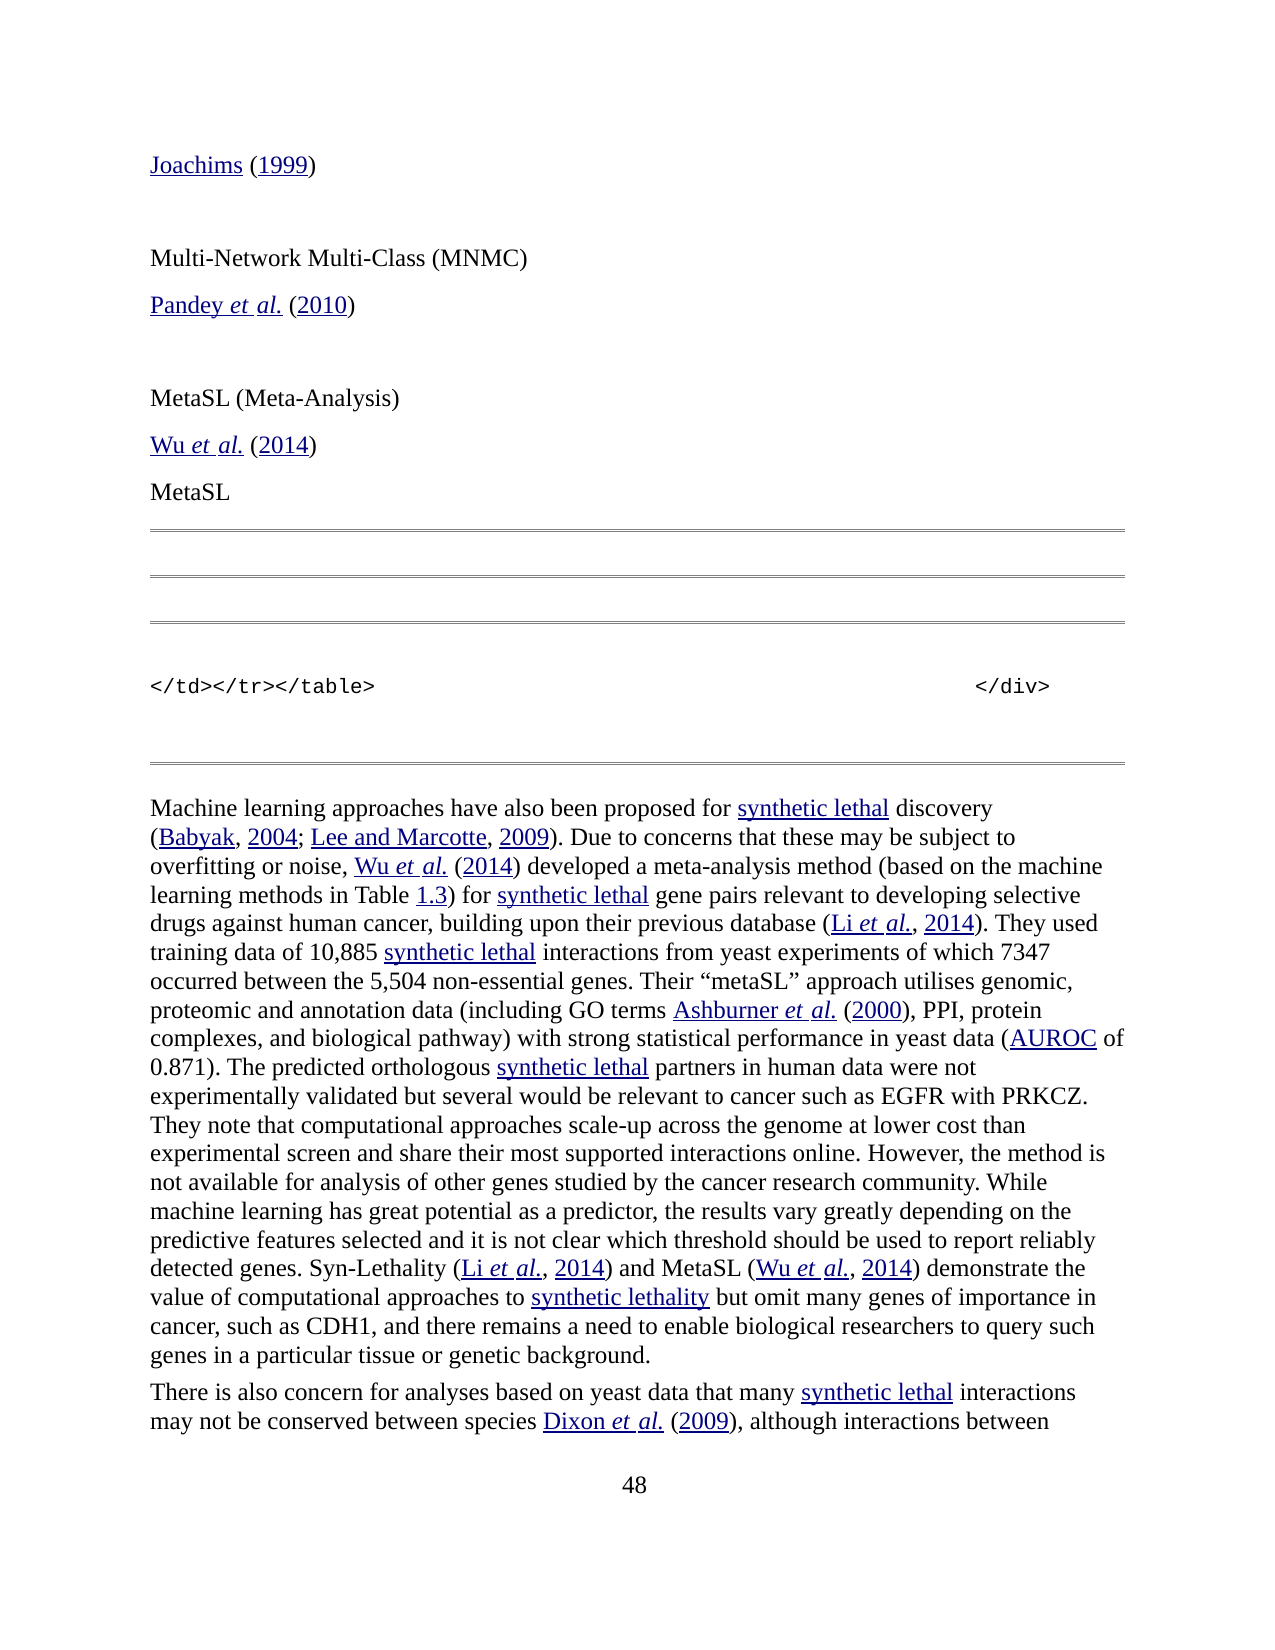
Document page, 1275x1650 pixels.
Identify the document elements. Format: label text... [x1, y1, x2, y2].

text Pandey et al. (2010) [150, 290, 1125, 319]
text Joachims (1999) [150, 150, 1125, 179]
text There is also concern for analyses based on yeast data that many synthetic lethal interactions may not be conserved between species Dixon et al. (2009), although interactions between [150, 1377, 1125, 1435]
text MetaSL (Meta-Analysis) [150, 383, 1125, 412]
text Multi-Network Multi-Class (MNMC) [150, 243, 1125, 272]
text MetaSL [150, 477, 1125, 505]
text Machine learning approaches have also been proposed for synthetic lethal discovery (Babyak, 2004; Lee and Marcotte, 2009). Due to concerns that these may be subject to overfitting or noise, Wu et al. (2014) developed a meta-analysis method (based on the machine learning methods in Table 1.3) for synthetic lethal gene pairs relevant to developing selective drugs against human cancer, building upon their previous database (Li et al., 2014). They used training data of 10,885 synthetic lethal interactions from yeast experiments of which 7347 occurred between the 5,504 non-essential genes. Their “metaSL” approach utilises genomic, proteomic and annotation data (including GO terms Ashburner et al. (2000), PPI, protein complexes, and biological pathway) with strong statistical performance in yeast data (AUROC of 0.871). The predicted orthologous synthetic lethal partners in human data were not experimentally validated but several would be relevant to cancer such as EGFR with PRKCZ. They note that computational approaches scale-up across the genome at lower cost than experimental screen and share their most supported interactions online. However, the method is not available for analysis of other genes studied by the cancer research community. While machine learning has great potential as a predictor, the results vary greatly depending on the predictive features selected and it is not clear which threshold should be used to report reliably detected genes. Syn-Lethality (Li et al., 2014) and MetaSL (Wu et al., 2014) demonstrate the value of computational approaches to synthetic lethality but omit many genes of importance in cancer, such as CDH1, and there remains a need to enable biological researchers to query such genes in a particular tissue or genetic background. [150, 793, 1125, 1368]
text Wu et al. (2014) [150, 430, 1125, 459]
text </td></tr></table> </div> [150, 653, 1125, 700]
